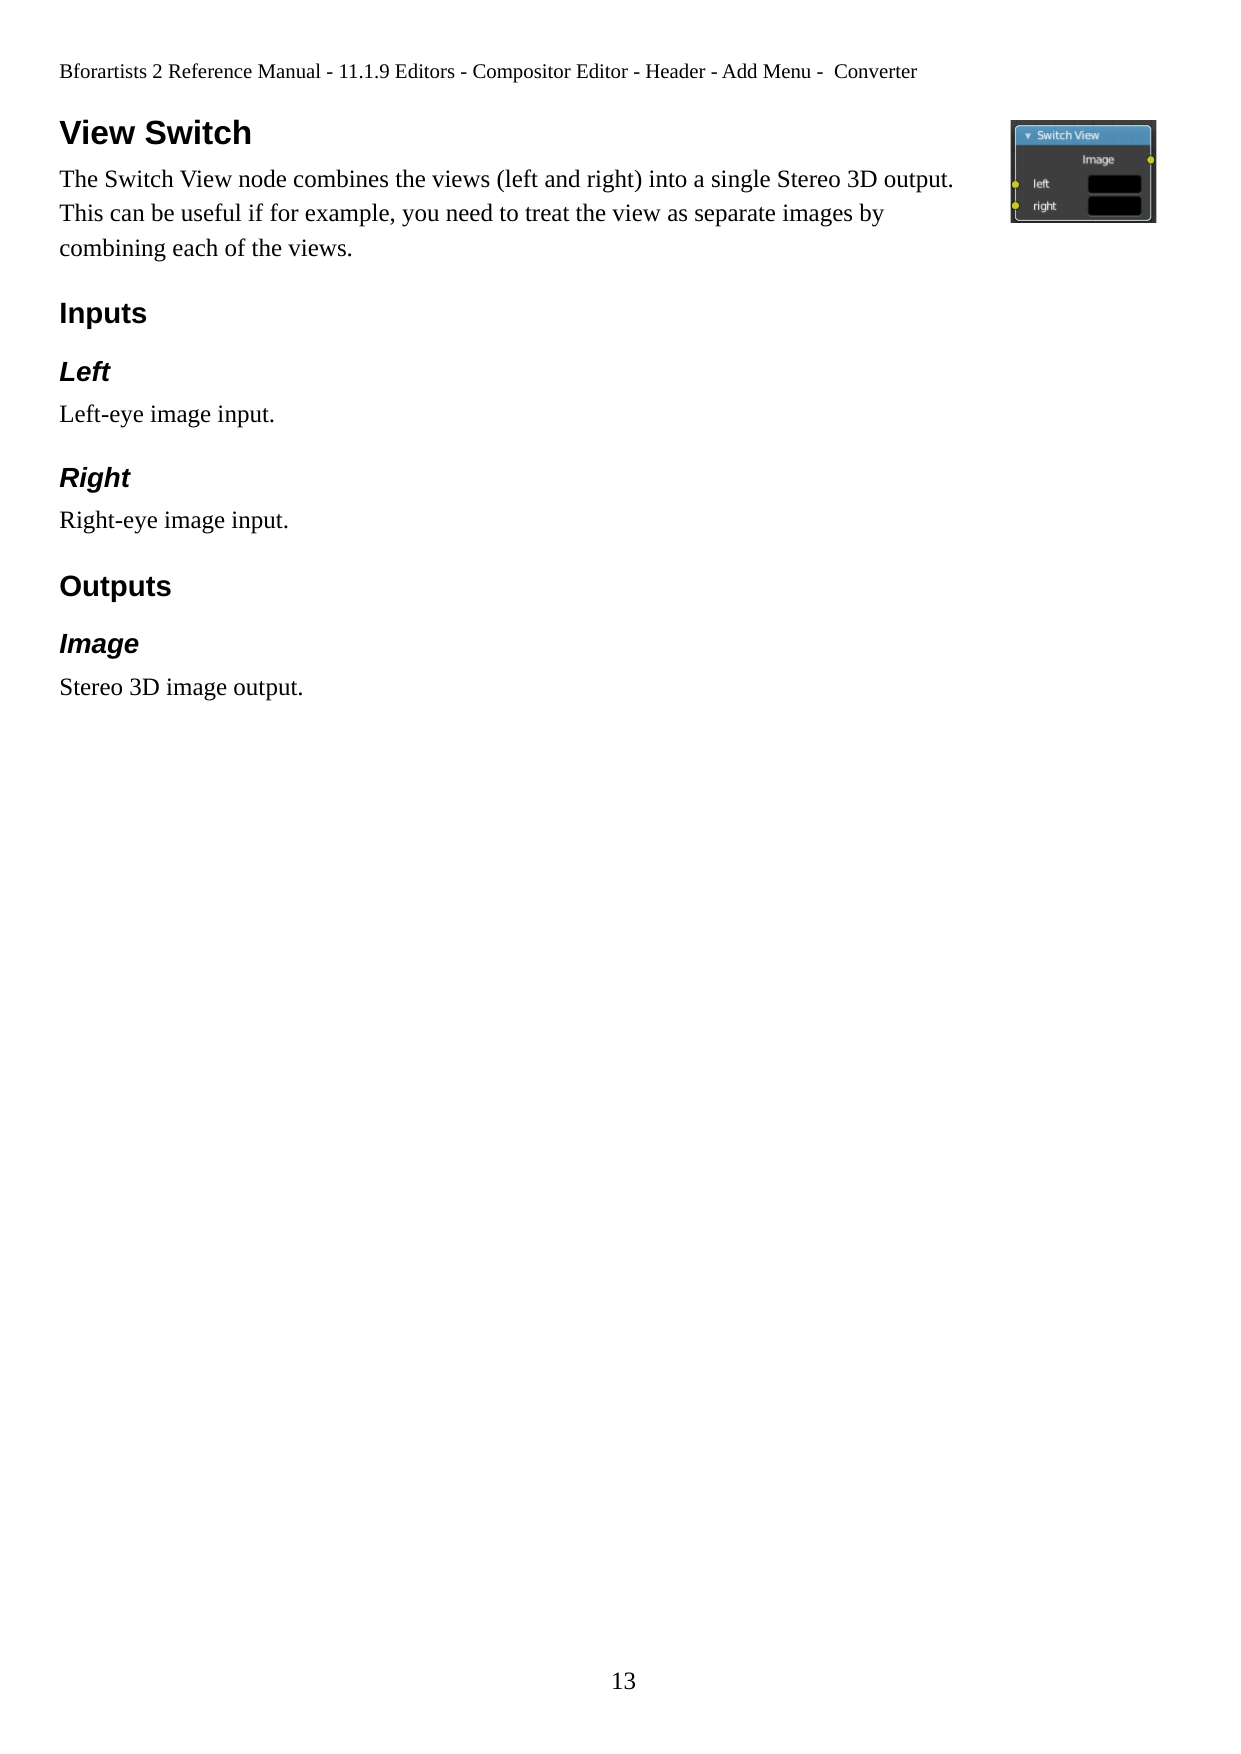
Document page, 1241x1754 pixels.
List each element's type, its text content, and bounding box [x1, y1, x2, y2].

subtitle View Switch [59, 113, 1181, 151]
subtitle Left [59, 355, 1181, 387]
text Stereo 3D image output. [59, 672, 1181, 701]
text Left-eye image input. [59, 399, 1181, 428]
subtitle Inputs [59, 296, 1181, 330]
subtitle Right [59, 461, 1181, 493]
subtitle Outputs [59, 569, 1181, 603]
subtitle Image [59, 628, 1181, 660]
text The Switch View node combines the views (left and right) into a single Stereo 3D output. This can be useful if for example, you need to treat the view as separate images by combining each of the views. [59, 164, 1181, 261]
text Right-eye image input. [59, 505, 1181, 534]
picture [1010, 120, 1157, 223]
